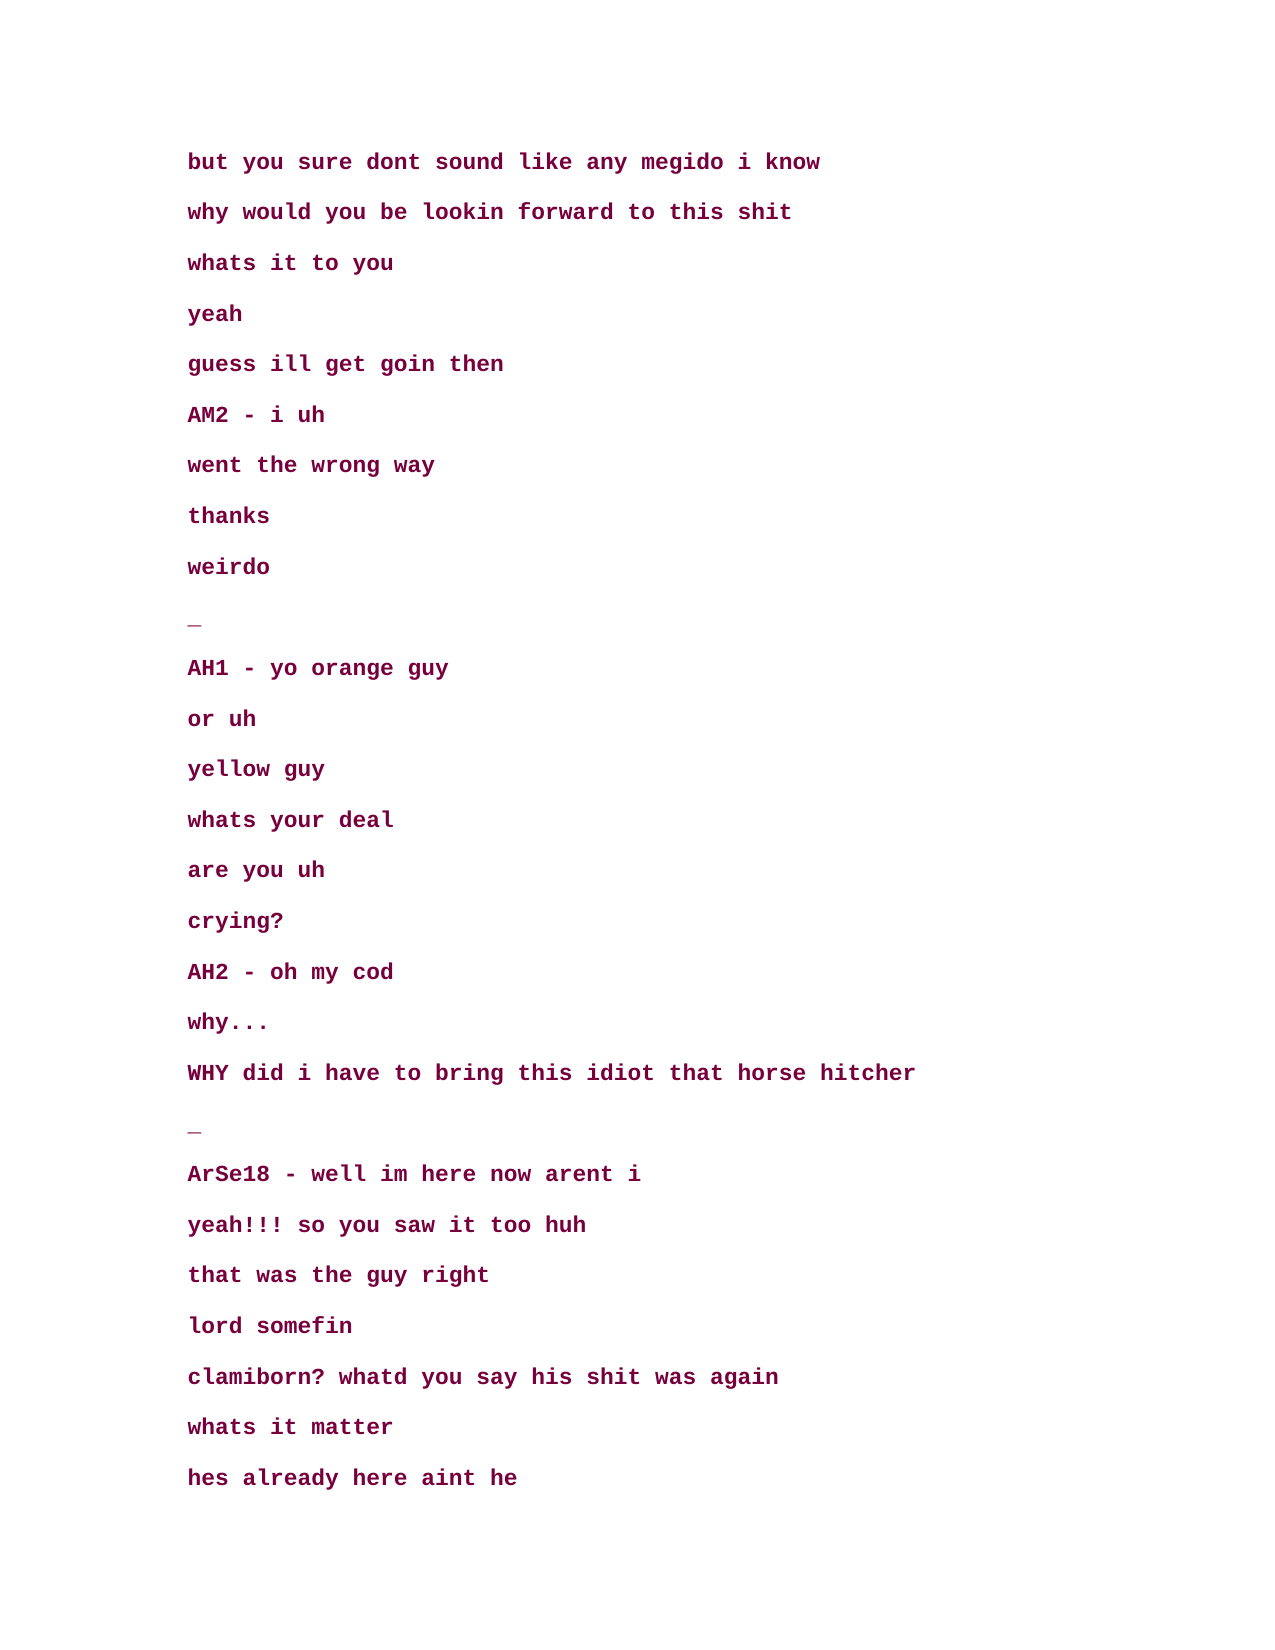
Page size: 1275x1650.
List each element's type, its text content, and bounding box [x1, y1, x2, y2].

text AM2 - i uh [187, 403, 1087, 429]
text yellow guy [187, 757, 1087, 783]
text _ [187, 1112, 1087, 1138]
text clamiborn? whatd you say his shit was again [187, 1365, 1087, 1391]
text AH1 - yo orange guy [187, 656, 1087, 682]
text whats it matter [187, 1416, 1087, 1442]
text weirdo [187, 555, 1087, 581]
text why... [187, 1011, 1087, 1037]
text WHY did i have to bring this idiot that horse hitcher [187, 1061, 1087, 1087]
text or uh [187, 707, 1087, 733]
text whats your deal [187, 808, 1087, 834]
text are you uh [187, 859, 1087, 885]
text thanks [187, 504, 1087, 530]
text why would you be lookin forward to this shit [187, 201, 1087, 227]
text but you sure dont sound like any megido i know [187, 150, 1087, 176]
text lord somefin [187, 1314, 1087, 1340]
text yeah [187, 302, 1087, 328]
text yeah!!! so you saw it too huh [187, 1213, 1087, 1239]
text guess ill get goin then [187, 352, 1087, 378]
text ArSe18 - well im here now arent i [187, 1162, 1087, 1188]
text went the wrong way [187, 454, 1087, 480]
text hes already here aint he [187, 1466, 1087, 1492]
text that was the guy right [187, 1264, 1087, 1290]
text whats it to you [187, 251, 1087, 277]
text _ [187, 606, 1087, 632]
text crying? [187, 909, 1087, 935]
text AH2 - oh my cod [187, 960, 1087, 986]
